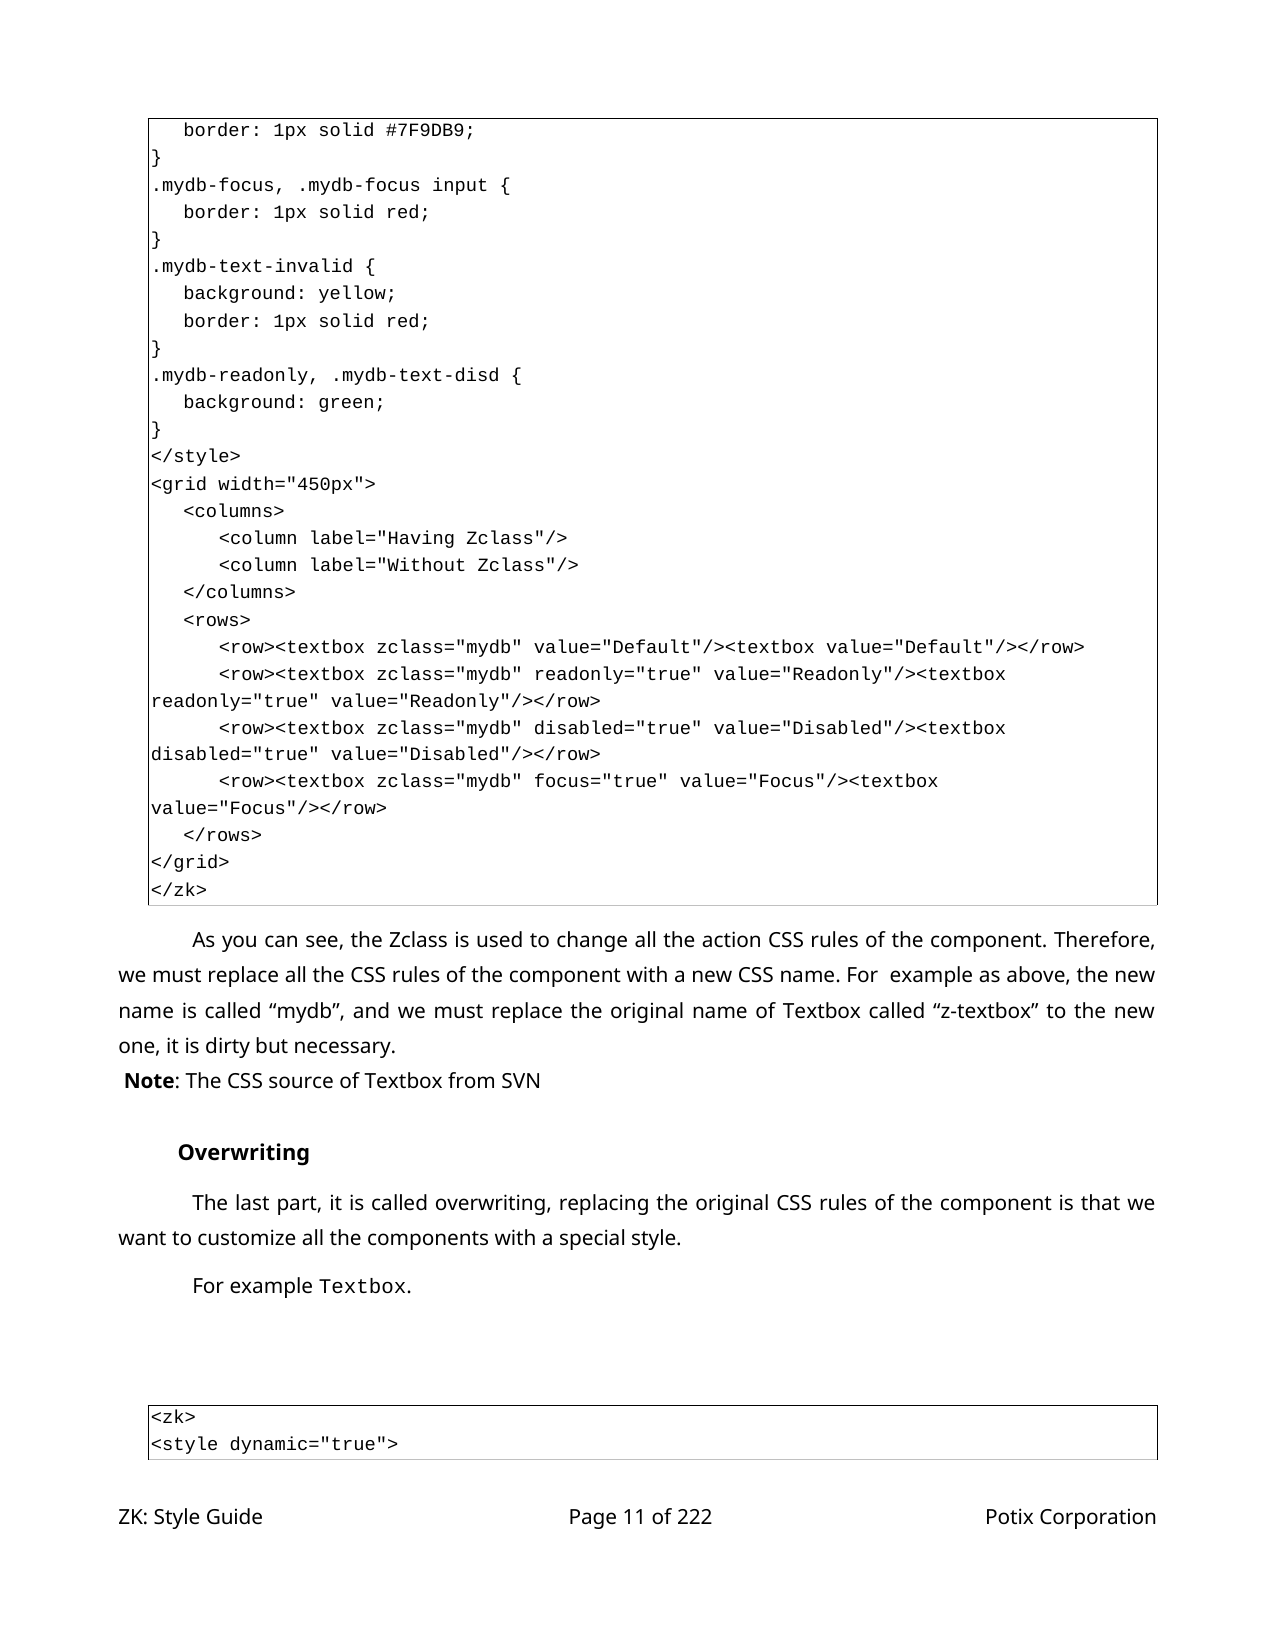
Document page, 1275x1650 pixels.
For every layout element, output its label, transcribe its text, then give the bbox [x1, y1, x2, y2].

text } [149, 227, 1157, 251]
text <style dynamic="true"> [149, 1432, 1157, 1459]
text background: green; [149, 390, 1157, 414]
text </rows> [149, 823, 1157, 847]
text <column label="Having Zclass"/> [149, 526, 1157, 550]
text <columns> [149, 499, 1157, 523]
text As you can see, the Zclass is used to change all the action CSS rules of the component. Therefore, we must replace all the CSS rules of the component with a new CSS name. For example as above, the new name is called “mydb”, and we must replace the original name of Textbox called “z-textbox” to the new one, it is dirty but necessary. Note: The CSS source of Textbox from SVN [118, 925, 1157, 1094]
text <row><textbox zclass="mydb" focus="true" value="Focus"/><textbox value="Focus"/></row> [149, 769, 1157, 820]
text } [149, 145, 1157, 169]
text .mydb-text-invalid { [149, 254, 1157, 278]
text .mydb-focus, .mydb-focus input { [149, 172, 1157, 197]
text </style> [149, 444, 1157, 469]
text border: 1px solid #7F9DB9; [149, 119, 1157, 142]
text <row><textbox zclass="mydb" readonly="true" value="Readonly"/><textbox readonly="true" value="Readonly"/></row> [149, 662, 1157, 713]
text <row><textbox zclass="mydb" value="Default"/><textbox value="Default"/></row> [149, 635, 1157, 659]
text .mydb-readonly, .mydb-text-disd { [149, 363, 1157, 387]
text The last part, it is called overwriting, replacing the original CSS rules of the component is that we want to customize all the components with a special style. [118, 1188, 1157, 1251]
text <rows> [149, 607, 1157, 632]
text border: 1px solid red; [149, 308, 1157, 333]
text background: yellow; [149, 281, 1157, 306]
text <zk> [149, 1406, 1157, 1429]
text } [149, 417, 1157, 441]
text border: 1px solid red; [149, 200, 1157, 224]
text For example Textbox. [118, 1272, 1157, 1300]
text <grid width="450px"> [149, 472, 1157, 496]
text } [149, 336, 1157, 360]
text </zk> [149, 877, 1157, 905]
text </grid> [149, 850, 1157, 874]
text <column label="Without Zclass"/> [149, 553, 1157, 577]
subtitle Overwriting [177, 1137, 1157, 1167]
text <row><textbox zclass="mydb" disabled="true" value="Disabled"/><textbox disabled="true" value="Disabled"/></row> [149, 716, 1157, 766]
text </columns> [149, 580, 1157, 604]
